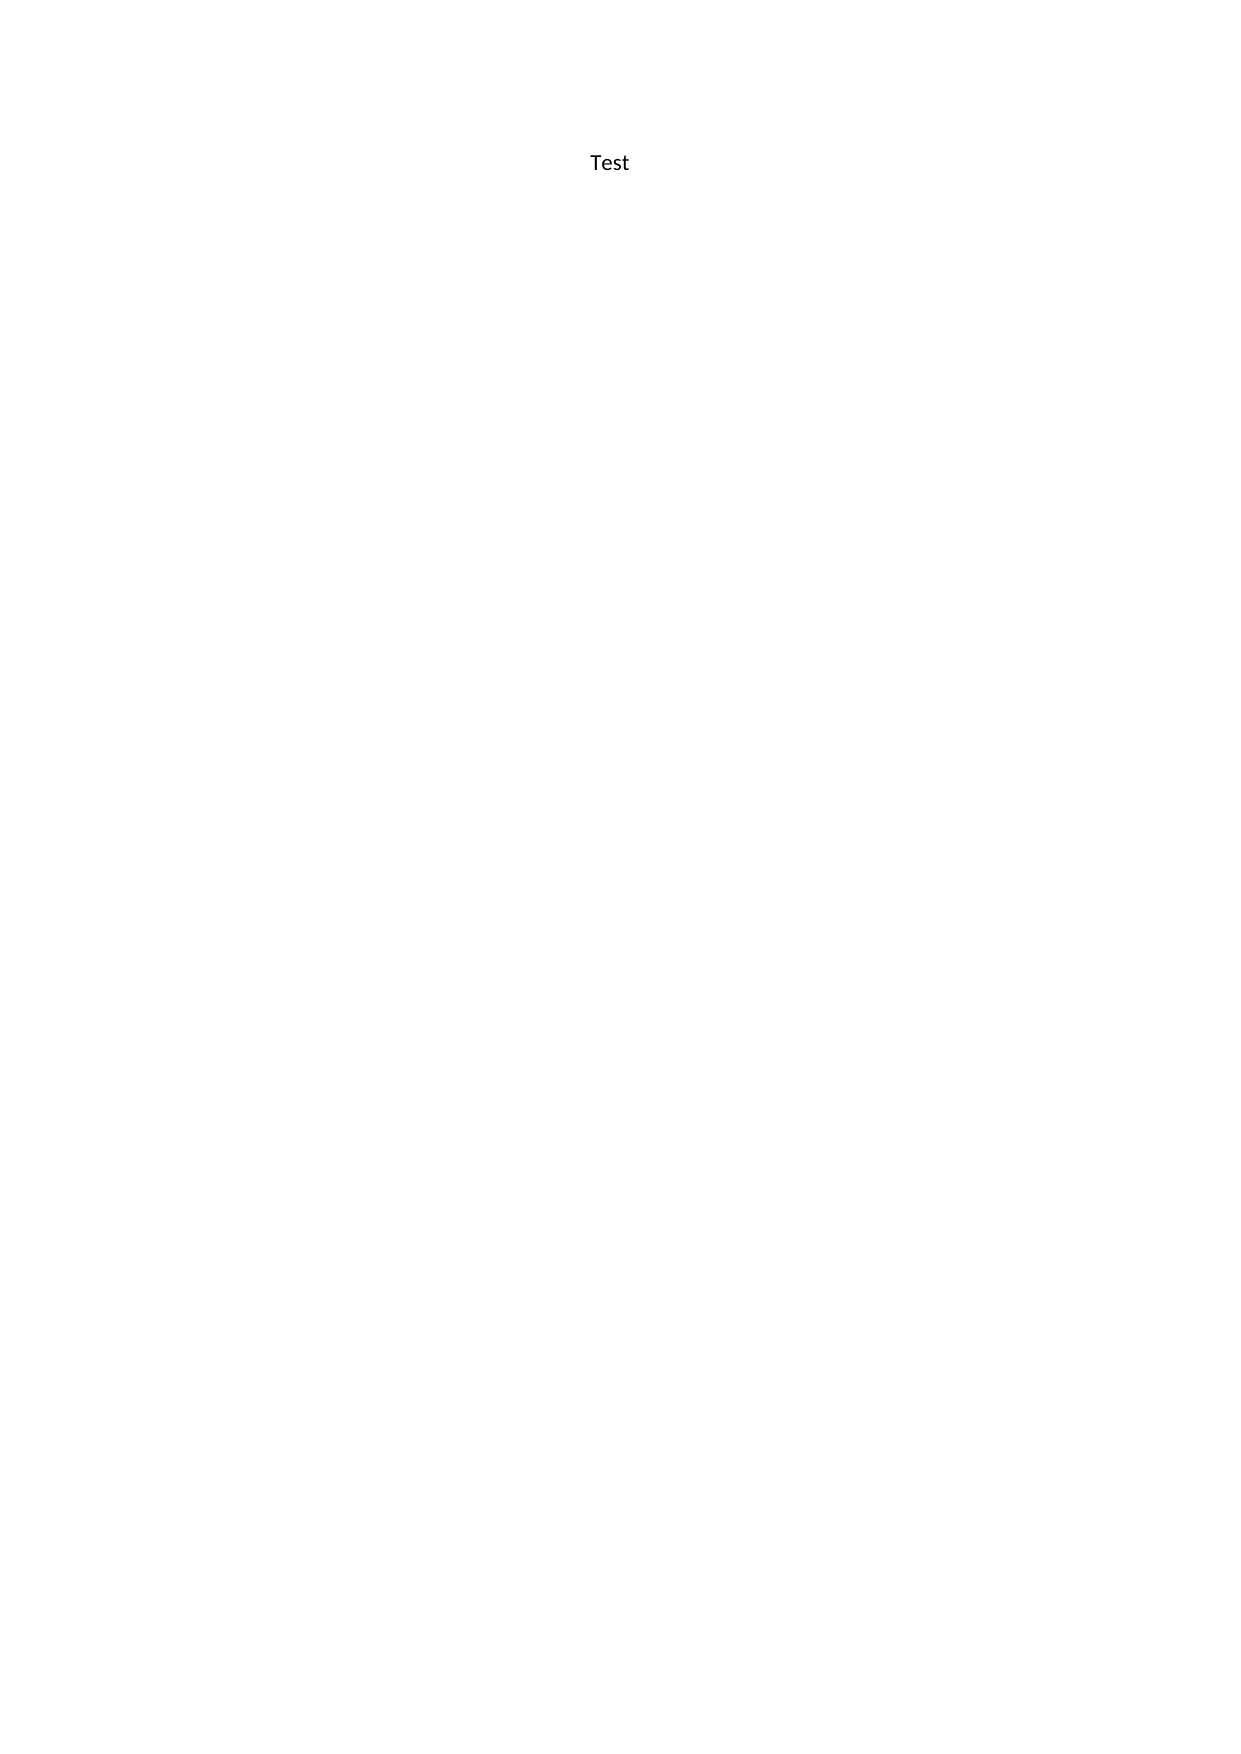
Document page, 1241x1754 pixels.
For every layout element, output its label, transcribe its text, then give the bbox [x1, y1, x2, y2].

text Test [148, 148, 1093, 176]
